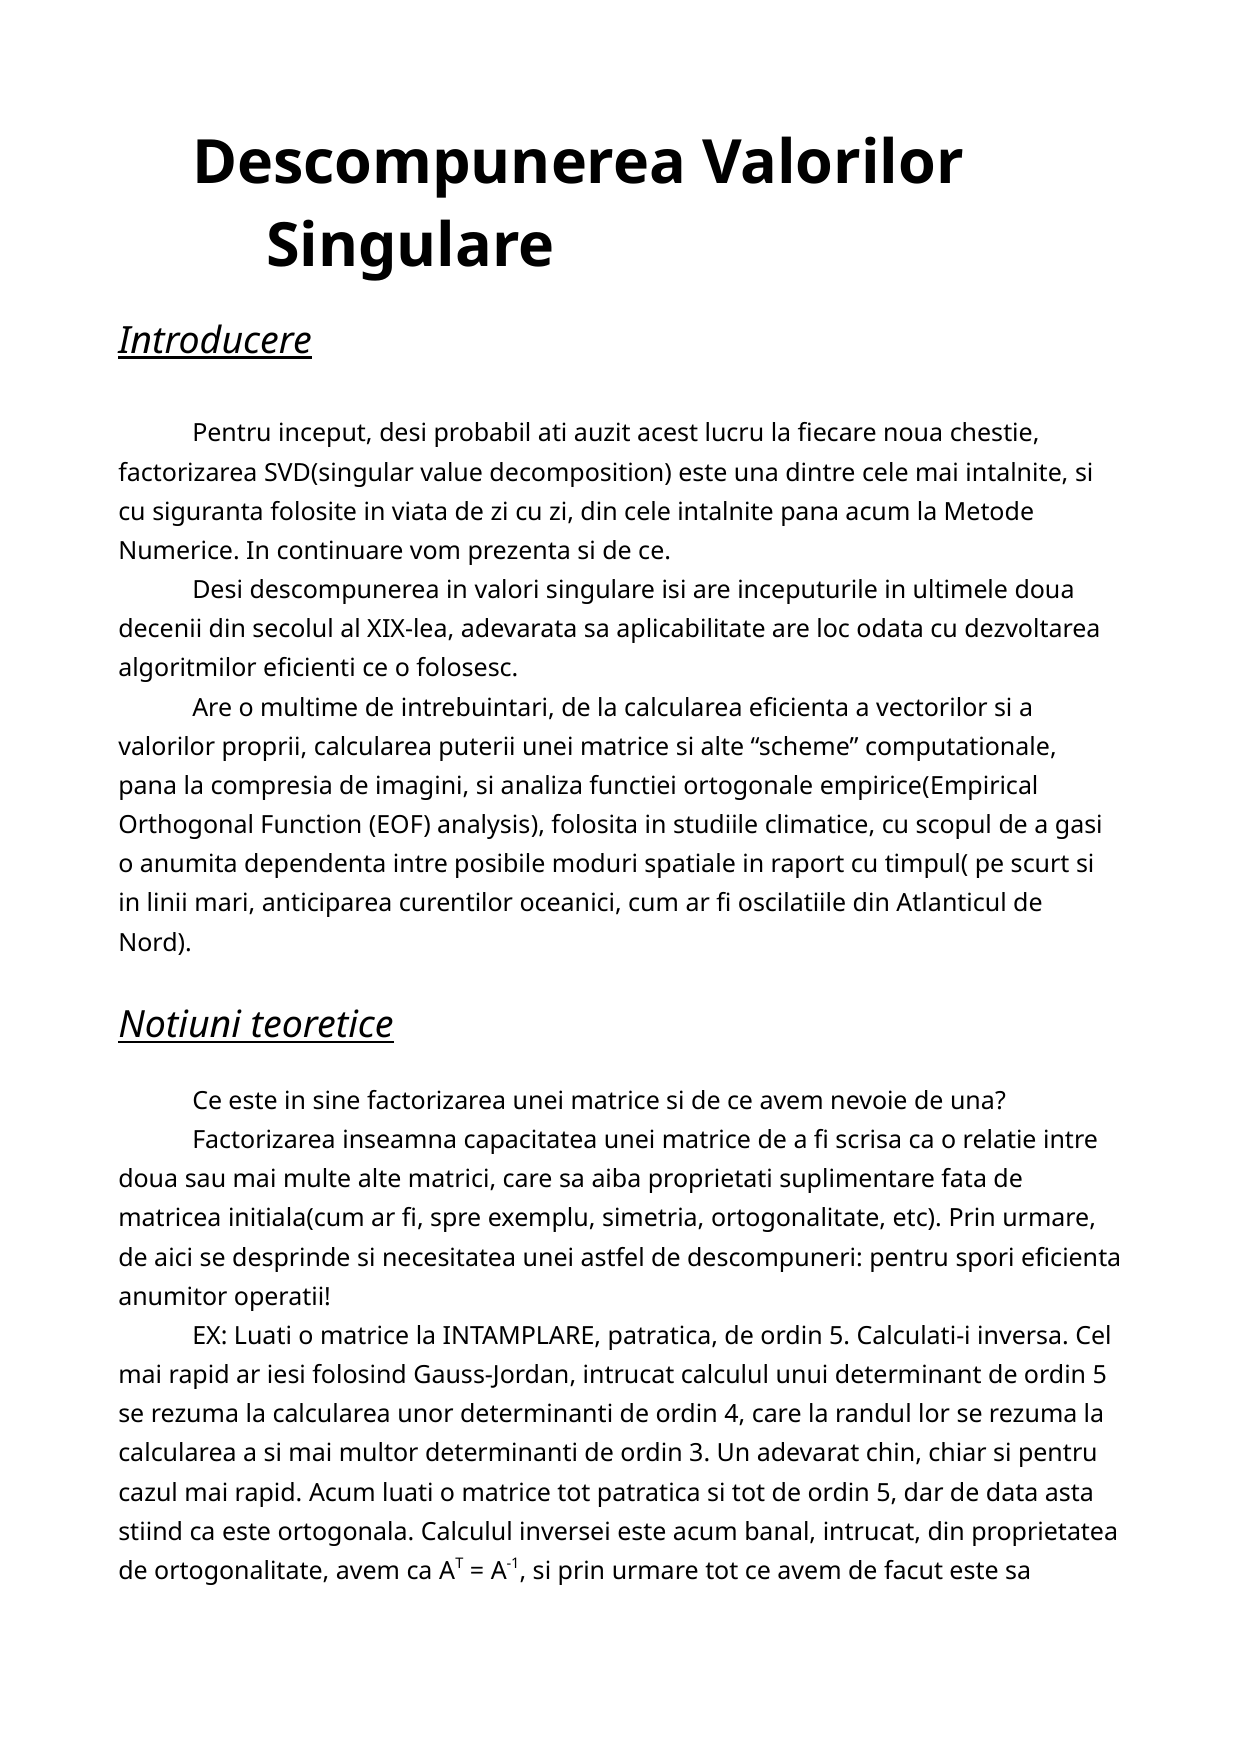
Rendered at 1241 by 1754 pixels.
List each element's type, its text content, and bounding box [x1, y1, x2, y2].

text Desi descompunerea in valori singulare isi are inceputurile in ultimele doua decenii din secolul al XIX-lea, adevarata sa aplicabilitate are loc odata cu dezvoltarea algoritmilor eficienti ce o folosesc. [118, 572, 1122, 684]
text Factorizarea inseamna capacitatea unei matrice de a fi scrisa ca o relatie intre doua sau mai multe alte matrici, care sa aiba proprietati suplimentare fata de matricea initiala(cum ar fi, spre exemplu, simetria, ortogonalitate, etc). Prin urmare, de aici se desprinde si necesitatea unei astfel de descompuneri: pentru spori eficienta anumitor operatii! [118, 1122, 1122, 1312]
text Are o multime de intrebuintari, de la calcularea eficienta a vectorilor si a valorilor proprii, calcularea puterii unei matrice si alte “scheme” computationale, pana la compresia de imagini, si analiza functiei ortogonale empirice(Empirical Orthogonal Function (EOF) analysis), folosita in studiile climatice, cu scopul de a gasi o anumita dependenta intre posibile moduri spatiale in raport cu timpul( pe scurt si in linii mari, anticiparea curentilor oceanici, cum ar fi oscilatiile din Atlanticul de Nord). [118, 689, 1122, 958]
text Introducere [118, 313, 1122, 364]
text Pentru inceput, desi probabil ati auzit acest lucru la fiecare noua chestie, factorizarea SVD(singular value decomposition) este una dintre cele mai intalnite, si cu siguranta folosite in viata de zi cu zi, din cele intalnite pana acum la Metode Numerice. In continuare vom prezenta si de ce. [118, 415, 1122, 567]
text Ce este in sine factorizarea unei matrice si de ce avem nevoie de una? [118, 1082, 1122, 1117]
text EX: Luati o matrice la INTAMPLARE, patratica, de ordin 5. Calculati-i inversa. Cel mai rapid ar iesi folosind Gauss-Jordan, intrucat calculul unui determinant de ordin 5 se rezuma la calcularea unor determinanti de ordin 4, care la randul lor se rezuma la calcularea a si mai multor determinanti de ordin 3. Un adevarat chin, chiar si pentru cazul mai rapid. Acum luati o matrice tot patratica si tot de ordin 5, dar de data asta stiind ca este ortogonala. Calculul inversei este acum banal, intrucat, din proprietatea de ortogonalitate, avem ca AT = A-1, si prin urmare tot ce avem de facut este sa [118, 1317, 1122, 1587]
text Descompunerea Valorilor Singulare [118, 118, 1122, 284]
text Notiuni teoretice [118, 997, 1122, 1048]
